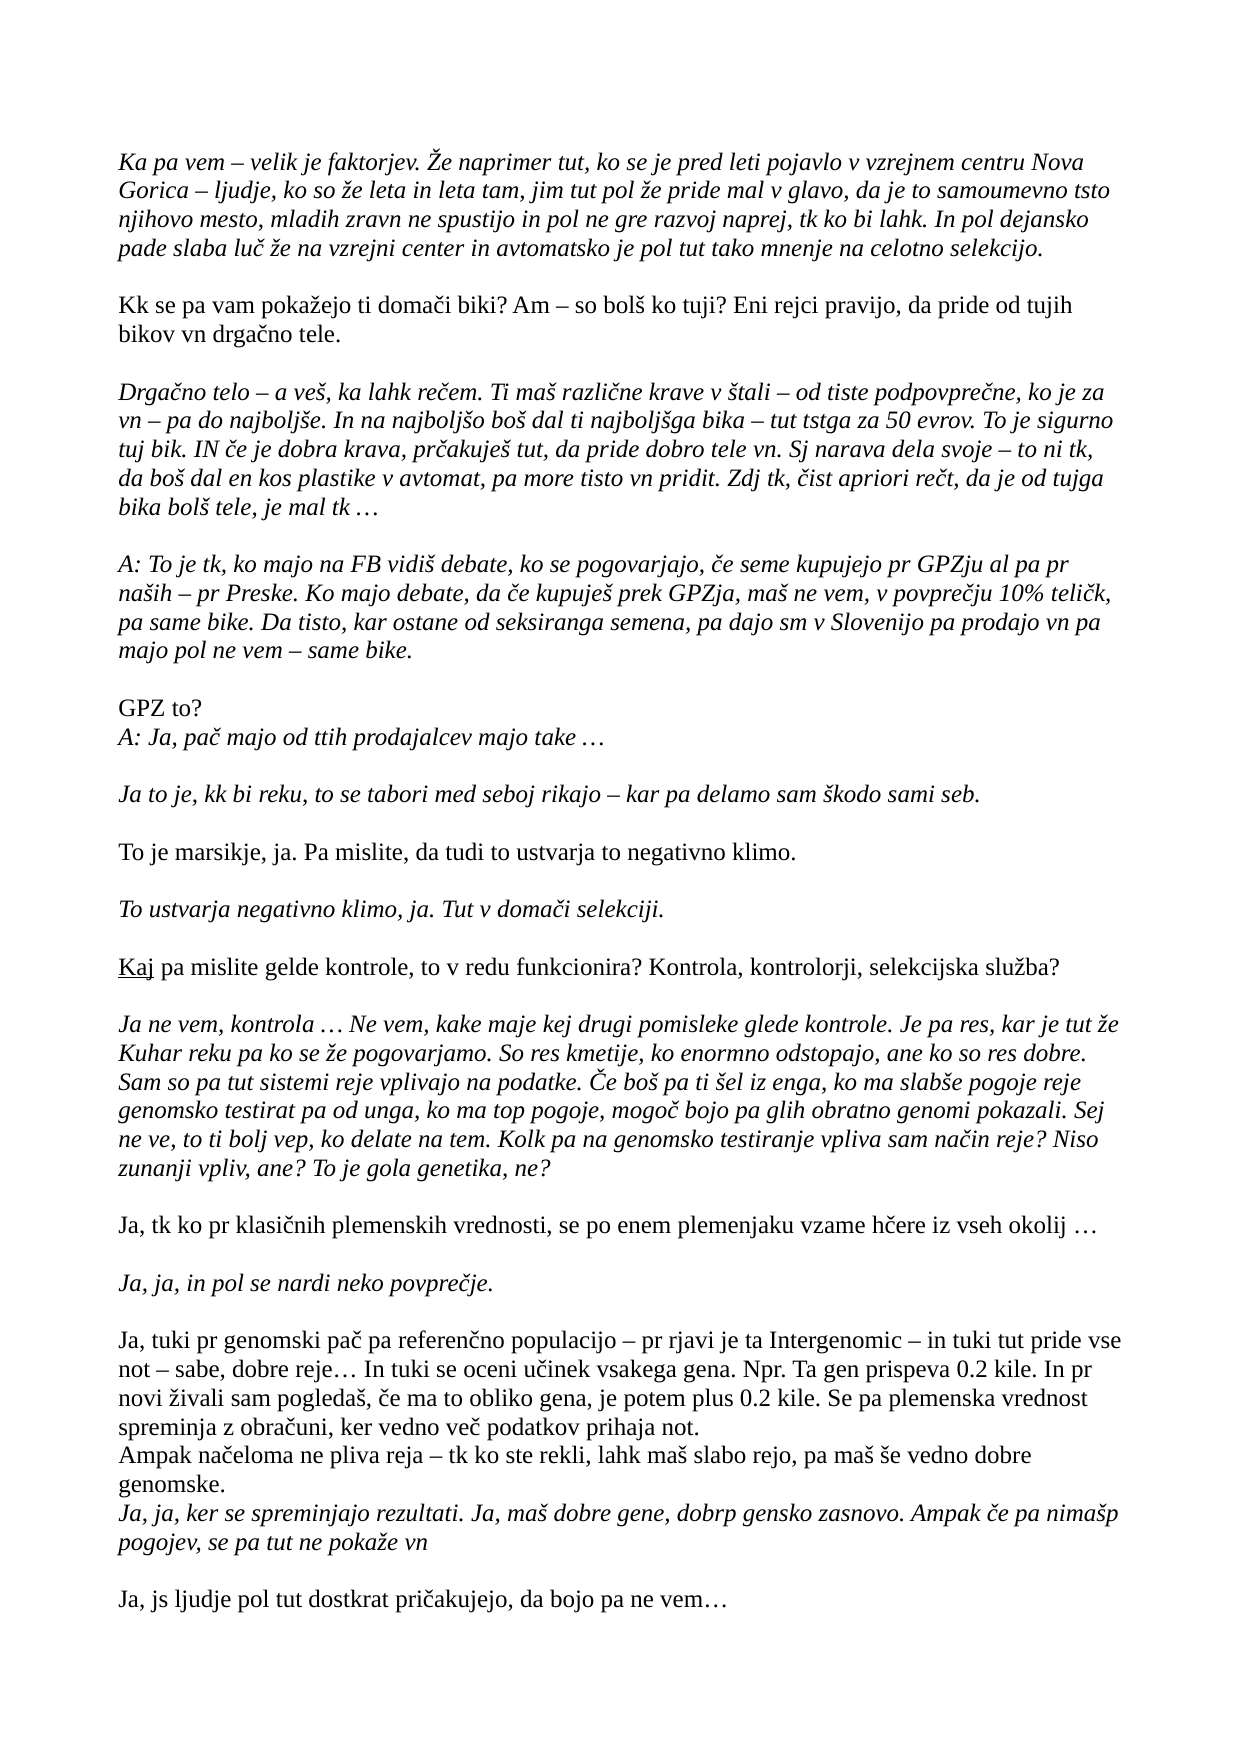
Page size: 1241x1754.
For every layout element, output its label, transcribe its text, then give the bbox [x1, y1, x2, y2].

text Ja, tk ko pr klasičnih plemenskih vrednosti, se po enem plemenjaku vzame hčere iz vseh okolij … [118, 1211, 1122, 1239]
text Ja ne vem, kontrola … Ne vem, kake maje kej drugi pomisleke glede kontrole. Je pa res, kar je tut že Kuhar reku pa ko se že pogovarjamo. So res kmetije, ko enormno odstopajo, ane ko so res dobre. Sam so pa tut sistemi reje vplivajo na podatke. Če boš pa ti šel iz enga, ko ma slabše pogoje reje genomsko testirat pa od unga, ko ma top pogoje, mogoč bojo pa glih obratno genomi pokazali. Sej ne ve, to ti bolj vep, ko delate na tem. Kolk pa na genomsko testiranje vpliva sam način reje? Niso zunanji vpliv, ane? To je gola genetika, ne? [118, 1009, 1122, 1182]
text Ja, ja, ker se spreminjajo rezultati. Ja, maš dobre gene, dobrp gensko zasnovo. Ampak če pa nimašp pogojev, se pa tut ne pokaže vn [118, 1498, 1122, 1556]
text To ustvarja negativno klimo, ja. Tut v domači selekciji. [118, 894, 1122, 923]
text Ampak načeloma ne pliva reja – tk ko ste rekli, lahk maš slabo rejo, pa maš še vedno dobre genomske. [118, 1441, 1122, 1498]
text To je marsikje, ja. Pa mislite, da tudi to ustvarja to negativno klimo. [118, 837, 1122, 866]
text Ka pa vem – velik je faktorjev. Že naprimer tut, ko se je pred leti pojavlo v vzrejnem centru Nova Gorica – ljudje, ko so že leta in leta tam, jim tut pol že pride mal v glavo, da je to samoumevno tsto njihovo mesto, mladih zravn ne spustijo in pol ne gre razvoj naprej, tk ko bi lahk. In pol dejansko pade slaba luč že na vzrejni center in avtomatsko je pol tut tako mnenje na celotno selekcijo. [118, 147, 1122, 262]
text Ja, tuki pr genomski pač pa referenčno populacijo – pr rjavi je ta Intergenomic – in tuki tut pride vse not – sabe, dobre reje… In tuki se oceni učinek vsakega gena. Npr. Ta gen prispeva 0.2 kile. In pr novi živali sam pogledaš, če ma to obliko gena, je potem plus 0.2 kile. Se pa plemenska vrednost spreminja z obračuni, ker vedno več podatkov prihaja not. [118, 1326, 1122, 1441]
text Ja, ja, in pol se nardi neko povprečje. [118, 1268, 1122, 1297]
text Ja, js ljudje pol tut dostkrat pričakujejo, da bojo pa ne vem… [118, 1584, 1122, 1613]
text Kk se pa vam pokažejo ti domači biki? Am – so bolš ko tuji? Eni rejci pravijo, da pride od tujih bikov vn drgačno tele. [118, 291, 1122, 348]
text Drgačno telo – a veš, ka lahk rečem. Ti maš različne krave v štali – od tiste podpovprečne, ko je za vn – pa do najboljše. In na najboljšo boš dal ti najboljšga bika – tut tstga za 50 evrov. To je sigurno tuj bik. IN če je dobra krava, prčakuješ tut, da pride dobro tele vn. Sj narava dela svoje – to ni tk, da boš dal en kos plastike v avtomat, pa more tisto vn pridit. Zdj tk, čist apriori rečt, da je od tujga bika bolš tele, je mal tk … [118, 377, 1122, 521]
text Kaj pa mislite gelde kontrole, to v redu funkcionira? Kontrola, kontrolorji, selekcijska služba? [118, 952, 1122, 981]
text GPZ to? [118, 693, 1122, 722]
text A: To je tk, ko majo na FB vidiš debate, ko se pogovarjajo, če seme kupujejo pr GPZju al pa pr naših – pr Preske. Ko majo debate, da če kupuješ prek GPZja, maš ne vem, v povprečju 10% teličk, pa same bike. Da tisto, kar ostane od seksiranga semena, pa dajo sm v Slovenijo pa prodajo vn pa majo pol ne vem – same bike. [118, 549, 1122, 664]
text A: Ja, pač majo od ttih prodajalcev majo take … [118, 722, 1122, 751]
text Ja to je, kk bi reku, to se tabori med seboj rikajo – kar pa delamo sam škodo sami seb. [118, 779, 1122, 808]
